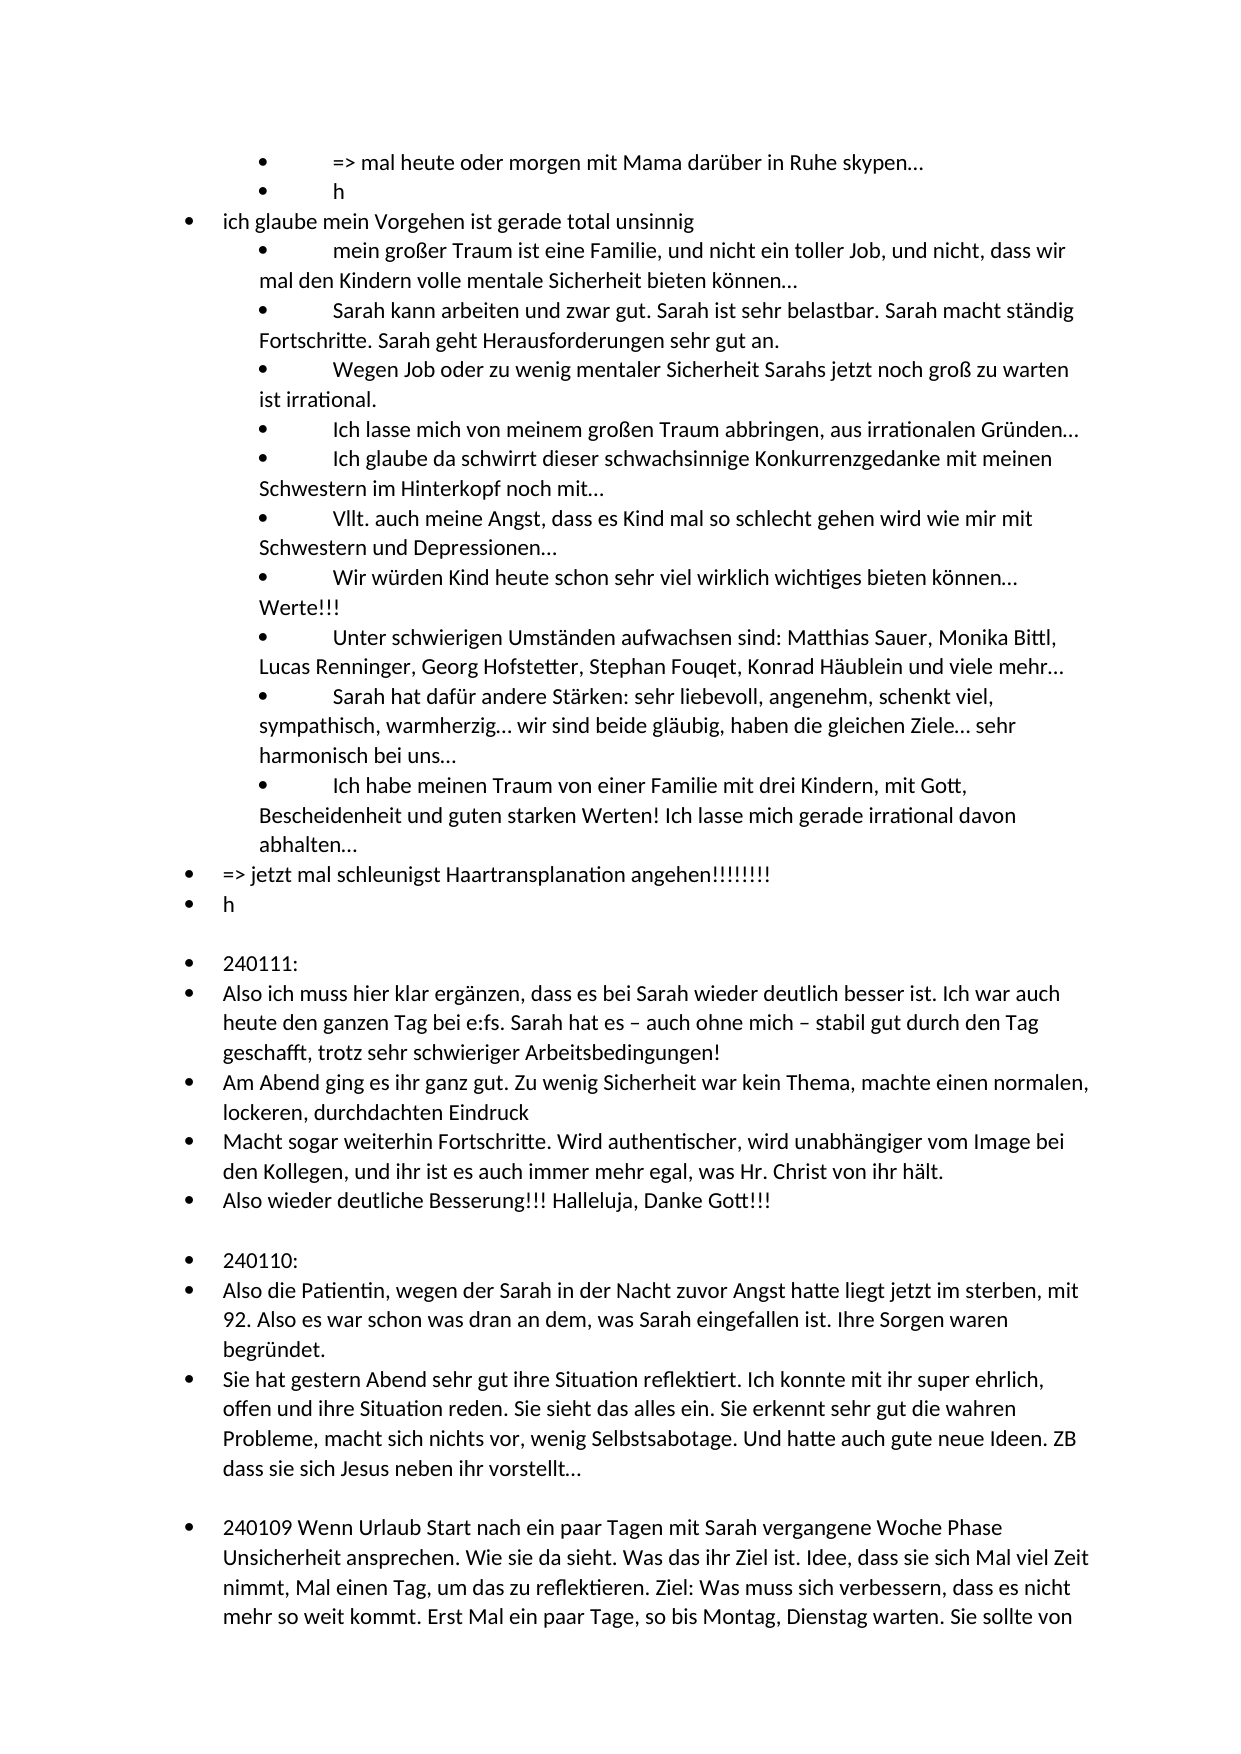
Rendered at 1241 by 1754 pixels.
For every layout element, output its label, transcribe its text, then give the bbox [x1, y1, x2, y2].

list Also wieder deutliche Besserung!!! Halleluja, Danke Gott!!! [185, 1187, 1093, 1215]
list Ich lasse mich von meinem großen Traum abbringen, aus irrationalen Gründen… [259, 415, 1093, 443]
list h [259, 177, 1093, 205]
list 240109 Wenn Urlaub Start nach ein paar Tagen mit Sarah vergangene Woche Phase Unsicherheit ansprechen. Wie sie da sieht. Was das ihr Ziel ist. Idee, dass sie sich Mal viel Zeit nimmt, Mal einen Tag, um das zu reflektieren. Ziel: Was muss sich verbessern, dass es nicht mehr so weit kommt. Erst Mal ein paar Tage, so bis Montag, Dienstag warten. Sie sollte von [185, 1513, 1093, 1630]
list Macht sogar weiterhin Fortschritte. Wird authentischer, wird unabhängiger vom Image bei den Kollegen, und ihr ist es auch immer mehr egal, was Hr. Christ von ihr hält. [185, 1127, 1093, 1185]
list Sie hat gestern Abend sehr gut ihre Situation reflektiert. Ich konnte mit ihr super ehrlich, offen und ihre Situation reden. Sie sieht das alles ein. Sie erkennt sehr gut die wahren Probleme, macht sich nichts vor, wenig Selbstsabotage. Und hatte auch gute neue Ideen. ZB dass sie sich Jesus neben ihr vorstellt… [185, 1365, 1093, 1482]
list => mal heute oder morgen mit Mama darüber in Ruhe skypen… [259, 148, 1093, 176]
list Sarah hat dafür andere Stärken: sehr liebevoll, angenehm, schenkt viel, sympathisch, warmherzig… wir sind beide gläubig, haben die gleichen Ziele… sehr harmonisch bei uns… [259, 682, 1093, 769]
list => jetzt mal schleunigst Haartransplanation angehen!!!!!!!! [185, 860, 1093, 888]
list Wegen Job oder zu wenig mentaler Sicherheit Sarahs jetzt noch groß zu warten ist irrational. [259, 355, 1093, 413]
list 240111: [185, 949, 1093, 977]
list Also ich muss hier klar ergänzen, dass es bei Sarah wieder deutlich besser ist. Ich war auch heute den ganzen Tag bei e:fs. Sarah hat es – auch ohne mich – stabil gut durch den Tag geschafft, trotz sehr schwieriger Arbeitsbedingungen! [185, 979, 1093, 1066]
list h [185, 890, 1093, 918]
list Vllt. auch meine Angst, dass es Kind mal so schlecht gehen wird wie mir mit Schwestern und Depressionen… [259, 504, 1093, 562]
list 240110: [185, 1246, 1093, 1274]
list Am Abend ging es ihr ganz gut. Zu wenig Sicherheit war kein Thema, machte einen normalen, lockeren, durchdachten Eindruck [185, 1068, 1093, 1126]
list Sarah kann arbeiten und zwar gut. Sarah ist sehr belastbar. Sarah macht ständig Fortschritte. Sarah geht Herausforderungen sehr gut an. [259, 296, 1093, 354]
list mein großer Traum ist eine Familie, und nicht ein toller Job, und nicht, dass wir mal den Kindern volle mentale Sicherheit bieten können… [259, 237, 1093, 294]
list Unter schwierigen Umständen aufwachsen sind: Matthias Sauer, Monika Bittl, Lucas Renninger, Georg Hofstetter, Stephan Fouqet, Konrad Häublein und viele mehr… [259, 623, 1093, 680]
list ich glaube mein Vorgehen ist gerade total unsinnig [185, 207, 1093, 235]
list Ich glaube da schwirrt dieser schwachsinnige Konkurrenzgedanke mit meinen Schwestern im Hinterkopf noch mit… [259, 444, 1093, 502]
list Wir würden Kind heute schon sehr viel wirklich wichtiges bieten können… Werte!!! [259, 563, 1093, 621]
list Also die Patientin, wegen der Sarah in der Nacht zuvor Angst hatte liegt jetzt im sterben, mit 92. Also es war schon was dran an dem, was Sarah eingefallen ist. Ihre Sorgen waren begründet. [185, 1276, 1093, 1363]
list Ich habe meinen Traum von einer Familie mit drei Kindern, mit Gott, Bescheidenheit und guten starken Werten! Ich lasse mich gerade irrational davon abhalten… [259, 771, 1093, 858]
